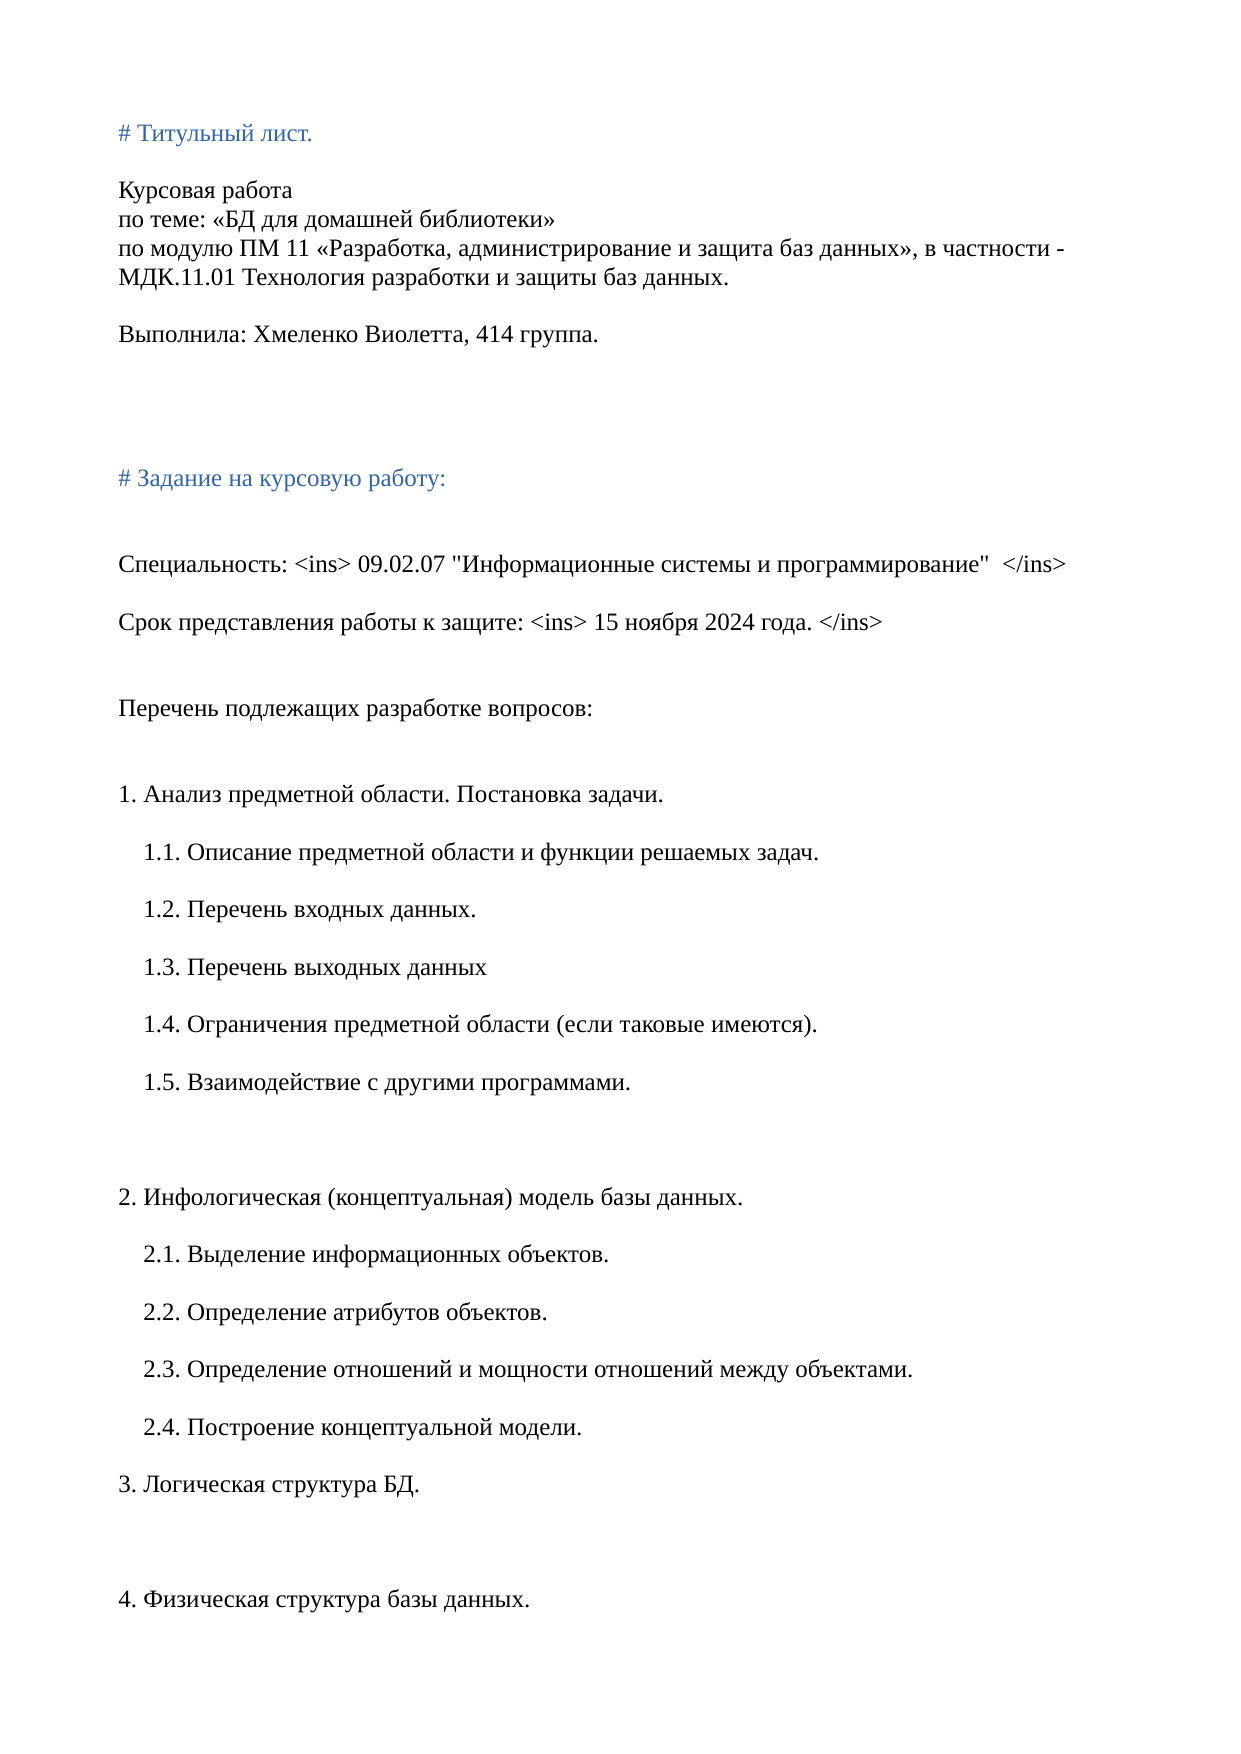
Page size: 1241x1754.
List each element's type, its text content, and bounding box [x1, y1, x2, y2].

text 2.4. Построение концептуальной модели. [118, 1412, 1122, 1441]
text Курсовая работа [118, 176, 1122, 204]
text Выполнила: Хмеленко Виолетта, 414 группа. [118, 319, 1122, 348]
text Специальность: <ins> 09.02.07 "Информационные системы и программирование" </ins> [118, 549, 1122, 578]
text # Титульный лист. [118, 118, 1122, 147]
text 2.2. Определение атрибутов объектов. [118, 1297, 1122, 1326]
text 2. Инфологическая (концептуальная) модель базы данных. [118, 1182, 1122, 1211]
text 1.1. Описание предметной области и функции решаемых задач. [118, 837, 1122, 866]
text 4. Физическая структура базы данных. [118, 1584, 1122, 1613]
text 1.5. Взаимодействие с другими программами. [118, 1067, 1122, 1096]
text 1.4. Ограничения предметной области (если таковые имеются). [118, 1009, 1122, 1038]
text 1.3. Перечень выходных данных [118, 952, 1122, 981]
text по теме: «БД для домашней библиотеки» [118, 204, 1122, 233]
text по модулю ПМ 11 «Разработка, администрирование и защита баз данных», в частности - МДК.11.01 Технология разработки и защиты баз данных. [118, 233, 1122, 291]
text 2.3. Определение отношений и мощности отношений между объектами. [118, 1354, 1122, 1383]
text 1. Анализ предметной области. Постановка задачи. [118, 779, 1122, 808]
text # Задание на курсовую работу: [118, 463, 1122, 492]
text Перечень подлежащих разработке вопросов: [118, 693, 1122, 722]
text 1.2. Перечень входных данных. [118, 894, 1122, 923]
text 2.1. Выделение информационных объектов. [118, 1239, 1122, 1268]
text 3. Логическая структура БД. [118, 1469, 1122, 1498]
text Срок представления работы к защите: <ins> 15 ноября 2024 года. </ins> [118, 607, 1122, 636]
